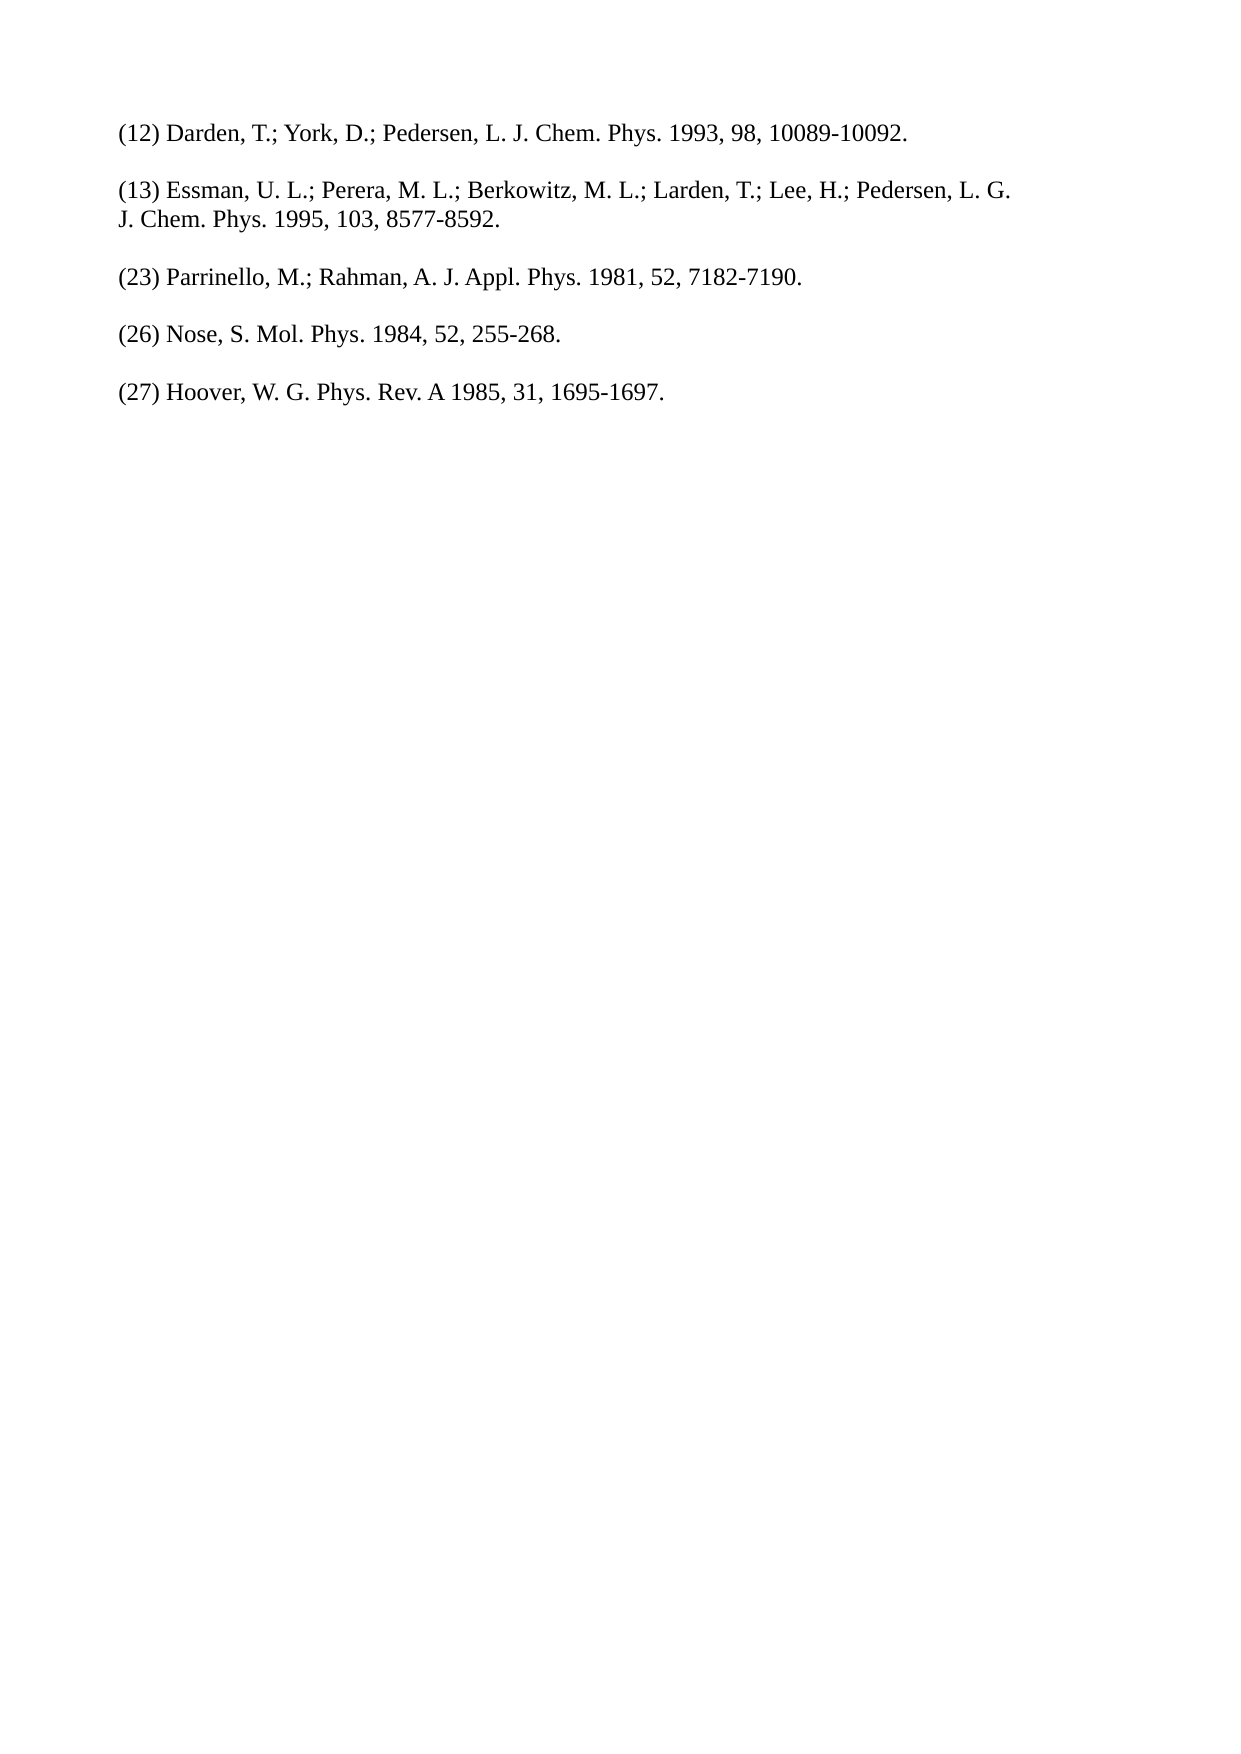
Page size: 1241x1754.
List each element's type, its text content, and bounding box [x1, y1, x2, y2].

text (27) Hoover, W. G. Phys. Rev. A 1985, 31, 1695-1697. [118, 377, 1122, 406]
text J. Chem. Phys. 1995, 103, 8577-8592. [118, 204, 1122, 233]
text (12) Darden, T.; York, D.; Pedersen, L. J. Chem. Phys. 1993, 98, 10089-10092. [118, 118, 1122, 147]
text (23) Parrinello, M.; Rahman, A. J. Appl. Phys. 1981, 52, 7182-7190. [118, 262, 1122, 291]
text (13) Essman, U. L.; Perera, M. L.; Berkowitz, M. L.; Larden, T.; Lee, H.; Pedersen, L. G. [118, 176, 1122, 204]
text (26) Nose, S. Mol. Phys. 1984, 52, 255-268. [118, 319, 1122, 348]
